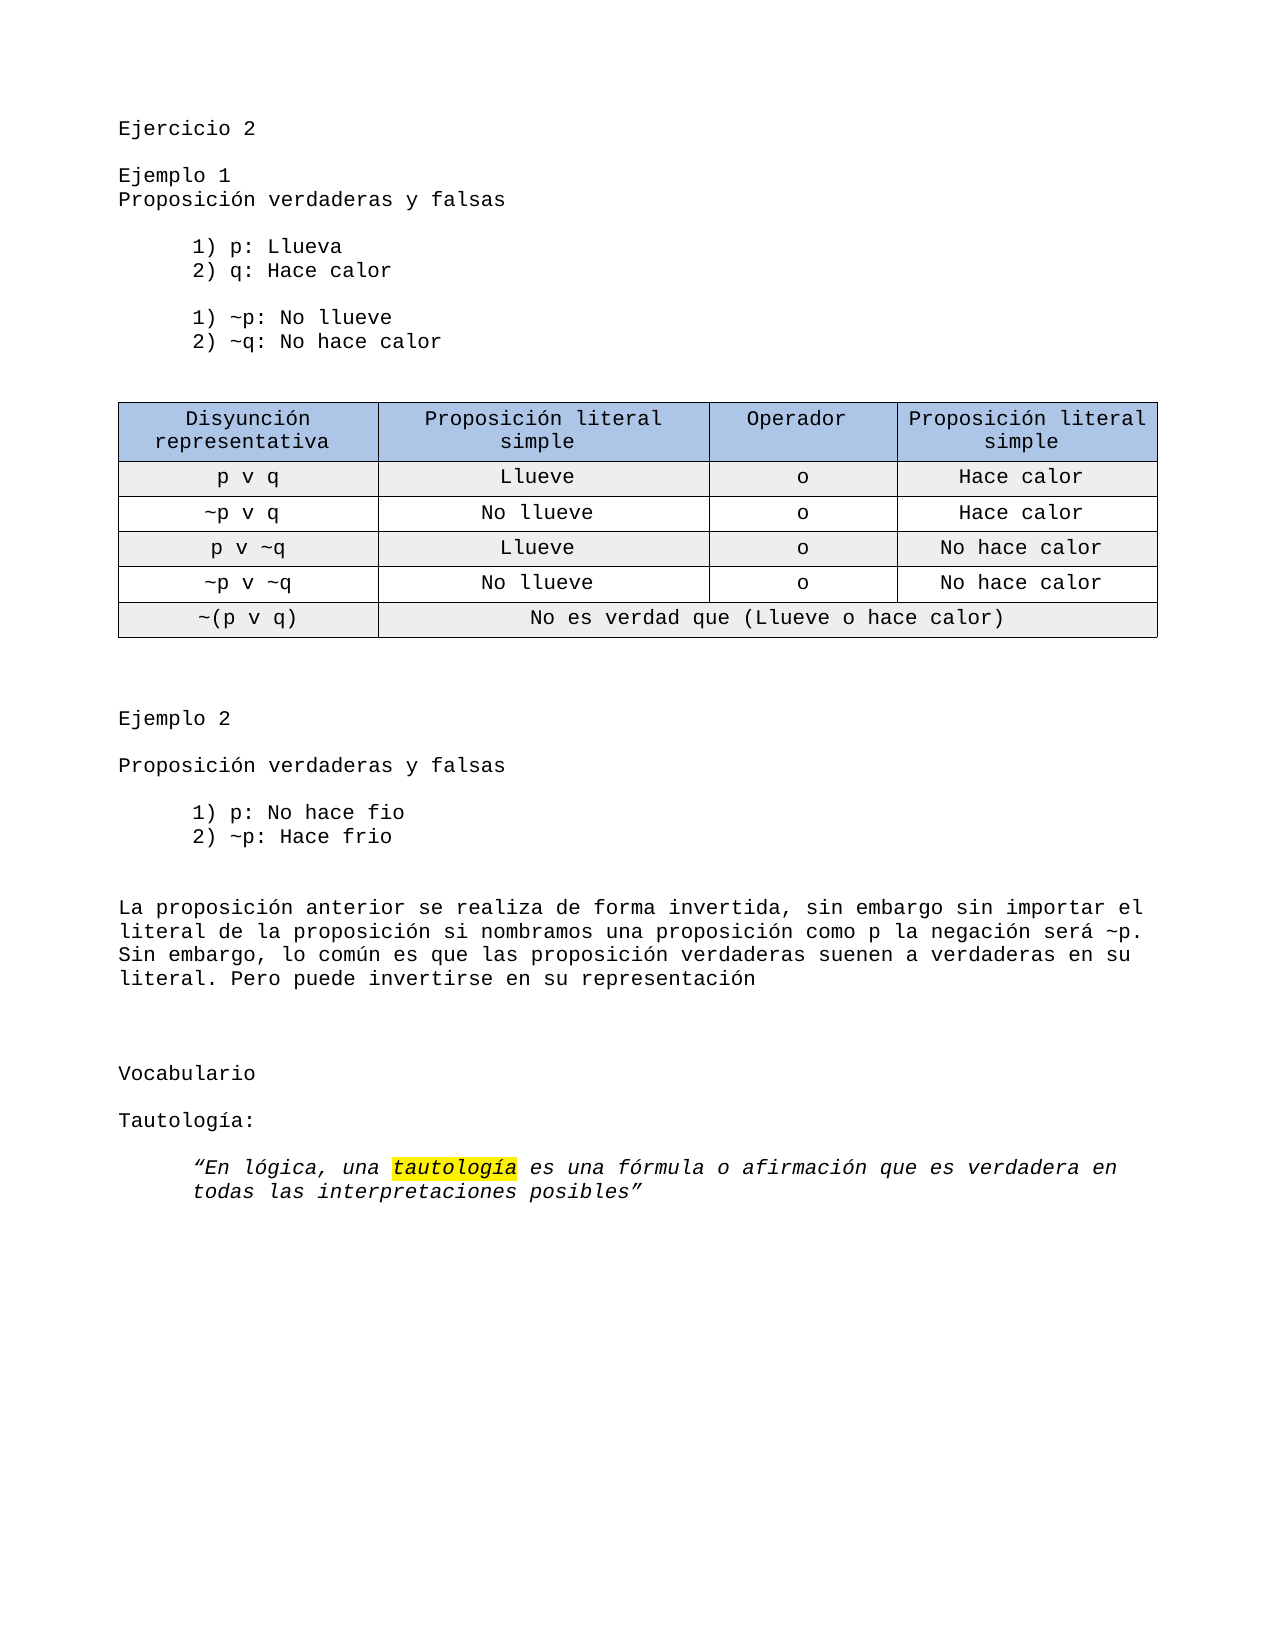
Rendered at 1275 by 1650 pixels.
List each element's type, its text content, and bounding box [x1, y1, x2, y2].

text 2) ~p: Hace frio [192, 826, 1157, 850]
table_cell No es verdad que (Llueve o hace calor) [379, 603, 1157, 637]
table_cell o [710, 497, 897, 531]
table_cell Hace calor [898, 462, 1157, 496]
table_cell No llueve [379, 497, 709, 531]
text Ejercicio 2 [118, 118, 1157, 142]
table_cell Hace calor [898, 497, 1157, 531]
text 1) ~p: No llueve [192, 307, 1157, 331]
text 1) p: No hace fio [192, 802, 1157, 826]
text 1) p: Llueva [192, 236, 1157, 260]
table_cell p v q [119, 462, 378, 496]
table_cell ~p v q [119, 497, 378, 531]
table_header Proposición literal simple [898, 403, 1157, 461]
text Ejemplo 2 [118, 708, 1157, 731]
table_cell Llueve [379, 462, 709, 496]
text “En lógica, una tautología es una fórmula o afirmación que es verdadera en todas las interpretaciones posibles” [192, 1157, 1157, 1204]
table_cell ~p v ~q [119, 567, 378, 602]
table_cell ~(p v q) [119, 603, 378, 637]
text Vocabulario [118, 1062, 1157, 1086]
table_cell p v ~q [119, 532, 378, 566]
table_cell o [710, 462, 897, 496]
text La proposición anterior se realiza de forma invertida, sin embargo sin importar el literal de la proposición si nombramos una proposición como p la negación será ~p. [118, 897, 1157, 944]
text Proposición verdaderas y falsas [118, 189, 1157, 213]
table_header Proposición literal simple [379, 403, 709, 461]
table_cell No hace calor [898, 532, 1157, 566]
table_cell o [710, 567, 897, 602]
table_cell No llueve [379, 567, 709, 602]
text Ejemplo 1 [118, 165, 1157, 189]
text Proposición verdaderas y falsas [118, 755, 1157, 779]
text 2) ~q: No hace calor [192, 331, 1157, 354]
table_cell No hace calor [898, 567, 1157, 602]
table_header Disyunción representativa [119, 403, 378, 461]
text Tautología: [118, 1110, 1157, 1133]
table_header Operador [710, 403, 897, 461]
table_cell Llueve [379, 532, 709, 566]
text Sin embargo, lo común es que las proposición verdaderas suenen a verdaderas en su literal. Pero puede invertirse en su representación [118, 944, 1157, 992]
text 2) q: Hace calor [192, 260, 1157, 284]
table_cell o [710, 532, 897, 566]
